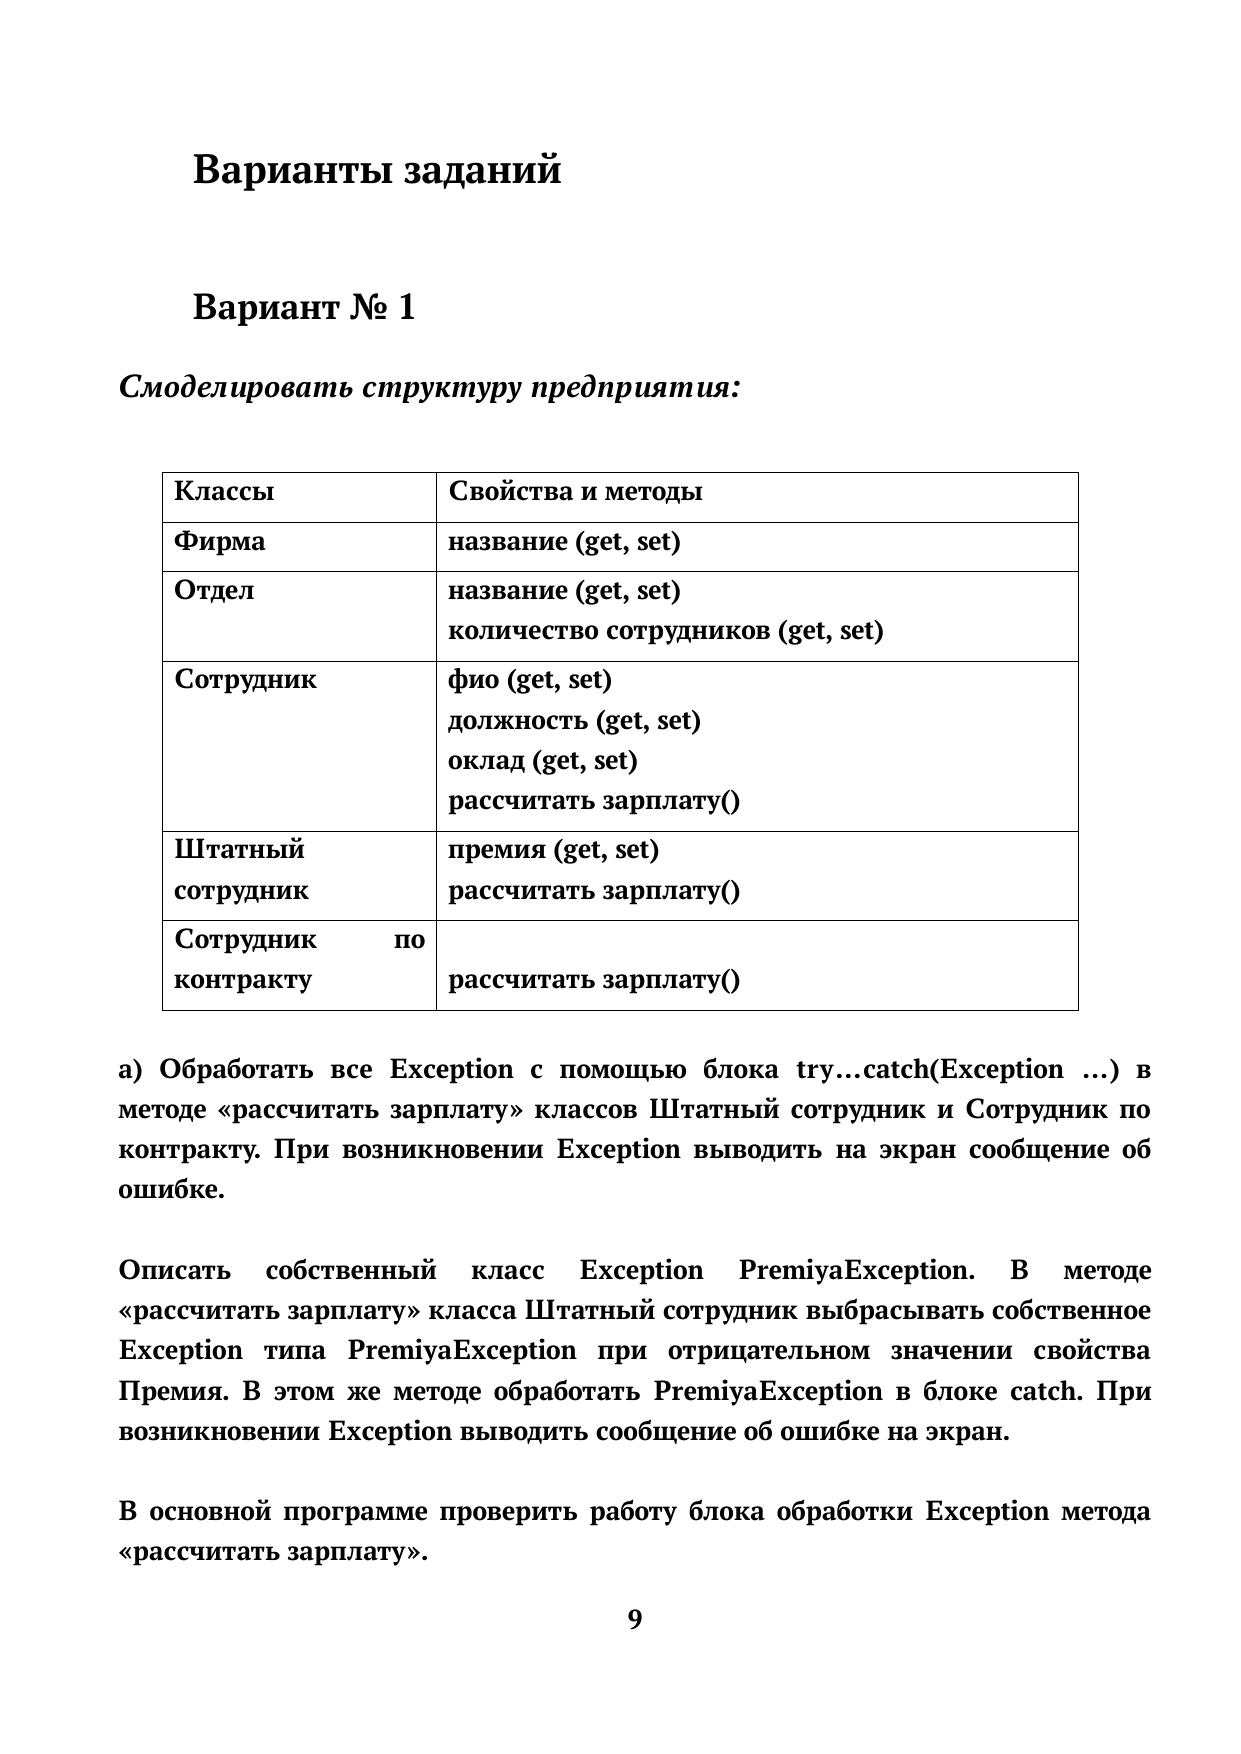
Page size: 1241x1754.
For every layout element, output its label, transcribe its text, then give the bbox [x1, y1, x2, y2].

subtitle Вариант № 1 [192, 283, 1152, 328]
table_cell Сотрудник [163, 662, 436, 831]
text В основной программе проверить работу блока обработки Exception метода «рассчитать зарплату». [118, 1493, 1152, 1567]
table_cell Штатный сотрудник [163, 832, 436, 920]
table_header Свойства и методы [437, 473, 1078, 522]
subtitle Смоделировать структуру предприятия: [118, 366, 1152, 405]
table_cell Фирма [163, 523, 436, 571]
table_cell Отдел [163, 572, 436, 661]
text Описать собственный класс Exception PremiyaException. В методе «рассчитать зарплату» класса Штатный сотрудник выбрасывать собственное Exception типа PremiyaException при отрицательном значении свойства Премия. В этом же методе обработать PremiyaException в блоке catch. При возникновении Exception выводить сообщение об ошибке на экран. [118, 1252, 1152, 1446]
table_cell Сотрудник по контракту [163, 921, 436, 1010]
subtitle Варианты заданий [192, 143, 1152, 193]
table_cell название (get, set) [437, 523, 1078, 571]
table_cell название (get, set) количество сотрудников (get, set) [437, 572, 1078, 661]
table_cell премия (get, set) рассчитать зарплату() [437, 832, 1078, 920]
table_cell рассчитать зарплату() [437, 921, 1078, 1010]
text а) Обработать все Exception с помощью блока try…catch(Exception …) в методе «рассчитать зарплату» классов Штатный сотрудник и Сотрудник по контракту. При возникновении Exception выводить на экран сообщение об ошибке. [118, 1051, 1152, 1205]
table_cell фио (get, set) должность (get, set) оклад (get, set) рассчитать зарплату() [437, 662, 1078, 831]
table_header Классы [163, 473, 436, 522]
